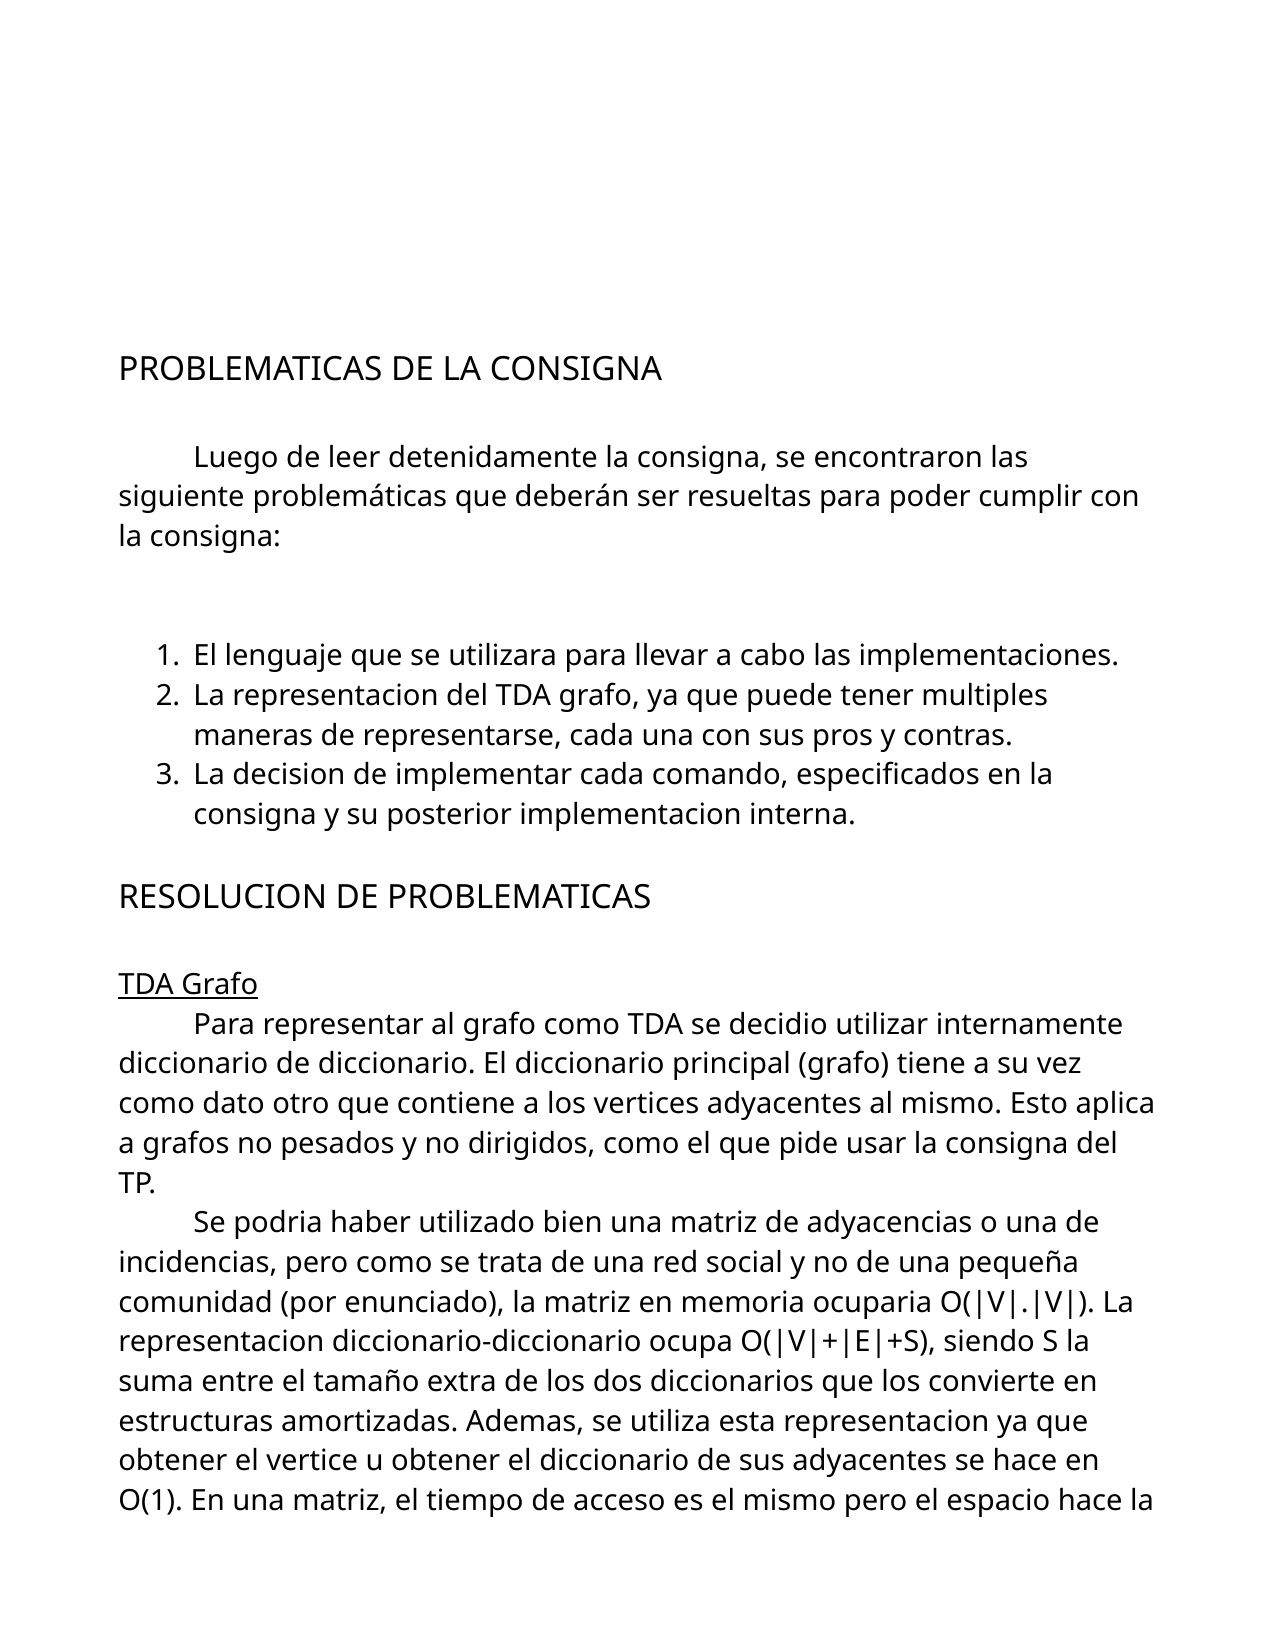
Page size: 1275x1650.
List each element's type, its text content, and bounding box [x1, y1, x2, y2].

text Se podria haber utilizado bien una matriz de adyacencias o una de incidencias, pero como se trata de una red social y no de una pequeña comunidad (por enunciado), la matriz en memoria ocuparia O(|V|.|V|). La representacion diccionario-diccionario ocupa O(|V|+|E|+S), siendo S la suma entre el tamaño extra de los dos diccionarios que los convierte en estructuras amortizadas. Ademas, se utiliza esta representacion ya que obtener el vertice u obtener el diccionario de sus adyacentes se hace en O(1). En una matriz, el tiempo de acceso es el mismo pero el espacio hace la [118, 1202, 1157, 1519]
text Para representar al grafo como TDA se decidio utilizar internamente diccionario de diccionario. El diccionario principal (grafo) tiene a su vez como dato otro que contiene a los vertices adyacentes al mismo. Esto aplica a grafos no pesados y no dirigidos, como el que pide usar la consigna del TP. [118, 1003, 1157, 1202]
text TDA Grafo [118, 963, 1157, 1003]
list La decision de implementar cada comando, especificados en la consigna y su posterior implementacion interna. [156, 753, 1157, 833]
text RESOLUCION DE PROBLEMATICAS [118, 873, 1157, 918]
text PROBLEMATICAS DE LA CONSIGNA [118, 345, 1157, 391]
list La representacion del TDA grafo, ya que puede tener multiples maneras de representarse, cada una con sus pros y contras. [156, 674, 1157, 753]
text Luego de leer detenidamente la consigna, se encontraron las siguiente problemáticas que deberán ser resueltas para poder cumplir con la consigna: [118, 436, 1157, 555]
list El lenguaje que se utilizara para llevar a cabo las implementaciones. [156, 634, 1157, 674]
